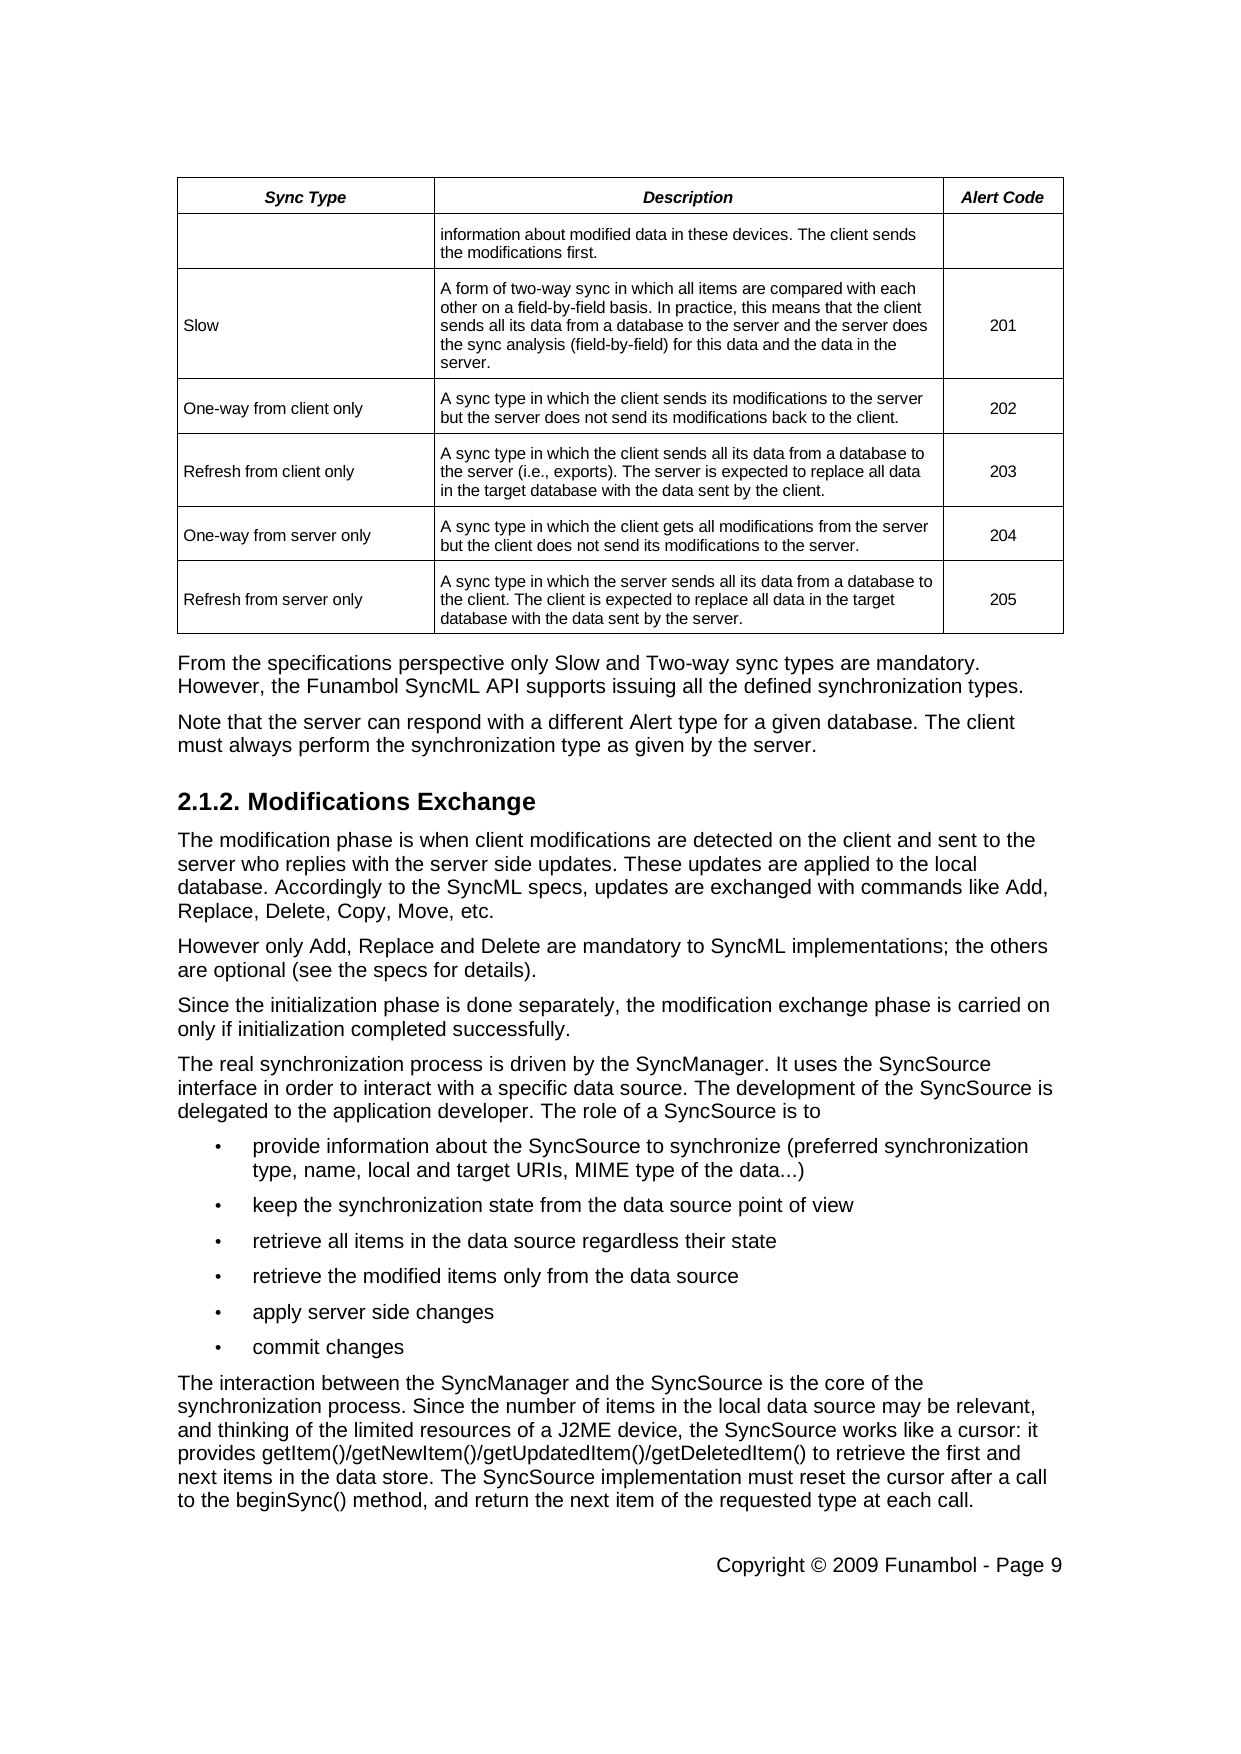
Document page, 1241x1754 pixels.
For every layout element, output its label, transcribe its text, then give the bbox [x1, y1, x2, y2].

table_cell 203 [944, 434, 1063, 506]
table_cell 205 [944, 561, 1063, 633]
table_cell A form of two-way sync in which all items are compared with each other on a field-by-field basis. In practice, this means that the client sends all its data from a database to the server and the server does the sync analysis (field-by-field) for this data and the data in the server. [435, 269, 943, 378]
table_cell Refresh from client only [178, 434, 434, 506]
list keep the synchronization state from the data source point of view [215, 1194, 1063, 1217]
table_cell Slow [178, 269, 434, 378]
table_cell A sync type in which the client sends its modifications to the server but the server does not send its modifications back to the client. [435, 379, 943, 433]
text The interaction between the SyncManager and the SyncSource is the core of the synchronization process. Since the number of items in the local data source may be relevant, and thinking of the limited resources of a J2ME device, the SyncSource works like a cursor: it provides getItem()/getNewItem()/getUpdatedItem()/getDeletedItem() to retrieve the first and next items in the data store. The SyncSource implementation must reset the cursor after a call to the beginSync() method, and return the next item of the requested type at each call. [177, 1371, 1063, 1512]
list apply server side changes [215, 1300, 1063, 1324]
table_cell One-way from client only [178, 379, 434, 433]
list retrieve all items in the data source regardless their state [215, 1229, 1063, 1253]
table_header Sync Type [178, 178, 434, 213]
table_cell 201 [944, 269, 1063, 378]
text However only Add, Replace and Delete are mandatory to SyncML implementations; the others are optional (see the specs for details). [177, 934, 1063, 982]
table_cell [944, 214, 1063, 268]
subtitle Modifications Exchange [177, 788, 1063, 816]
table_cell A sync type in which the client sends all its data from a database to the server (i.e., exports). The server is expected to replace all data in the target database with the data sent by the client. [435, 434, 943, 506]
table_cell One-way from server only [178, 507, 434, 560]
table_cell Refresh from server only [178, 561, 434, 633]
list commit changes [215, 1336, 1063, 1359]
list provide information about the SyncSource to synchronize (preferred synchronization type, name, local and target URIs, MIME type of the data...) [215, 1135, 1063, 1182]
list retrieve the modified items only from the data source [215, 1265, 1063, 1288]
text The modification phase is when client modifications are detected on the client and sent to the server who replies with the server side updates. These updates are applied to the local database. Accordingly to the SyncML specs, updates are exchanged with commands like Add, Replace, Delete, Copy, Move, etc. [177, 828, 1063, 923]
table_cell 204 [944, 507, 1063, 560]
text The real synchronization process is driven by the SyncManager. It uses the SyncSource interface in order to interact with a specific data source. The development of the SyncSource is delegated to the application developer. The role of a SyncSource is to [177, 1052, 1063, 1123]
text Note that the server can respond with a different Alert type for a given database. The client must always perform the synchronization type as given by the server. [177, 710, 1063, 757]
table_cell [178, 214, 434, 268]
text From the specifications perspective only Slow and Two-way sync types are mandatory. However, the Funambol SyncML API supports issuing all the defined synchronization types. [177, 651, 1063, 698]
table_cell 202 [944, 379, 1063, 433]
table_header Description [435, 178, 943, 213]
table_cell A sync type in which the server sends all its data from a database to the client. The client is expected to replace all data in the target database with the data sent by the server. [435, 561, 943, 633]
text Since the initialization phase is done separately, the modification exchange phase is carried on only if initialization completed successfully. [177, 993, 1063, 1041]
table_cell A sync type in which the client gets all modifications from the server but the client does not send its modifications to the server. [435, 507, 943, 560]
table_header Alert Code [944, 178, 1063, 213]
table_cell information about modified data in these devices. The client sends the modifications first. [435, 214, 943, 268]
